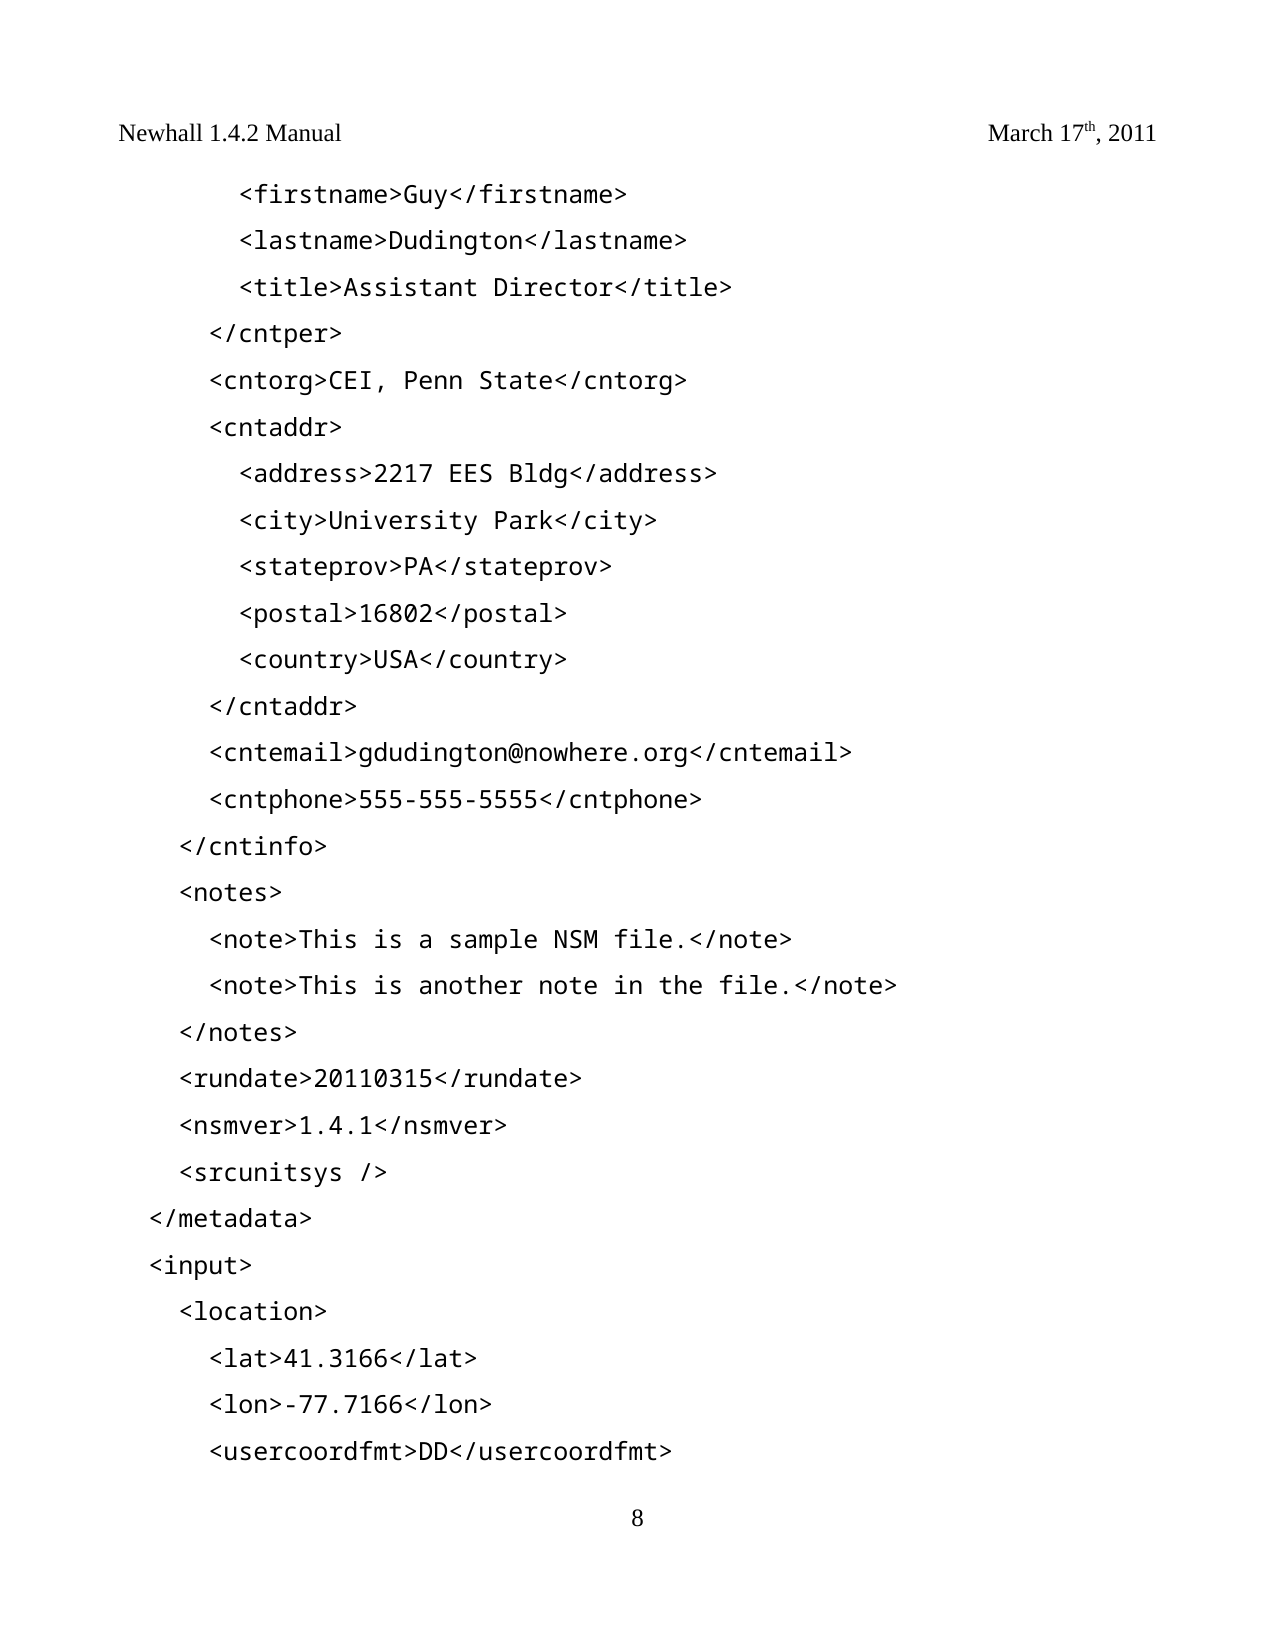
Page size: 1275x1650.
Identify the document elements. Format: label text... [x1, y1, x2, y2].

text <input> [118, 1247, 1157, 1281]
text <notes> [118, 875, 1157, 909]
text <note>This is a sample NSM file.</note> [118, 921, 1157, 955]
text <lon>-77.7166</lon> [118, 1387, 1157, 1421]
text <stateprov>PA</stateprov> [118, 549, 1157, 583]
text <rundate>20110315</rundate> [118, 1061, 1157, 1095]
text </cntaddr> [118, 688, 1157, 723]
text </notes> [118, 1014, 1157, 1048]
text <cntaddr> [118, 409, 1157, 443]
text <usercoordfmt>DD</usercoordfmt> [118, 1433, 1157, 1468]
text <cntemail>gdudington@nowhere.org</cntemail> [118, 735, 1157, 769]
text <lastname>Dudington</lastname> [118, 223, 1157, 257]
text </cntinfo> [118, 828, 1157, 862]
text <nsmver>1.4.1</nsmver> [118, 1108, 1157, 1142]
text <city>University Park</city> [118, 502, 1157, 536]
text <location> [118, 1294, 1157, 1328]
text </metadata> [118, 1201, 1157, 1235]
text <country>USA</country> [118, 642, 1157, 676]
text <cntorg>CEI, Penn State</cntorg> [118, 363, 1157, 397]
text <address>2217 EES Bldg</address> [118, 456, 1157, 490]
text <lat>41.3166</lat> [118, 1340, 1157, 1374]
text <firstname>Guy</firstname> [118, 176, 1157, 210]
text <note>This is another note in the file.</note> [118, 968, 1157, 1002]
text <title>Assistant Director</title> [118, 269, 1157, 303]
text </cntper> [118, 316, 1157, 350]
text <cntphone>555-555-5555</cntphone> [118, 782, 1157, 816]
text <srcunitsys /> [118, 1154, 1157, 1188]
text <postal>16802</postal> [118, 595, 1157, 629]
